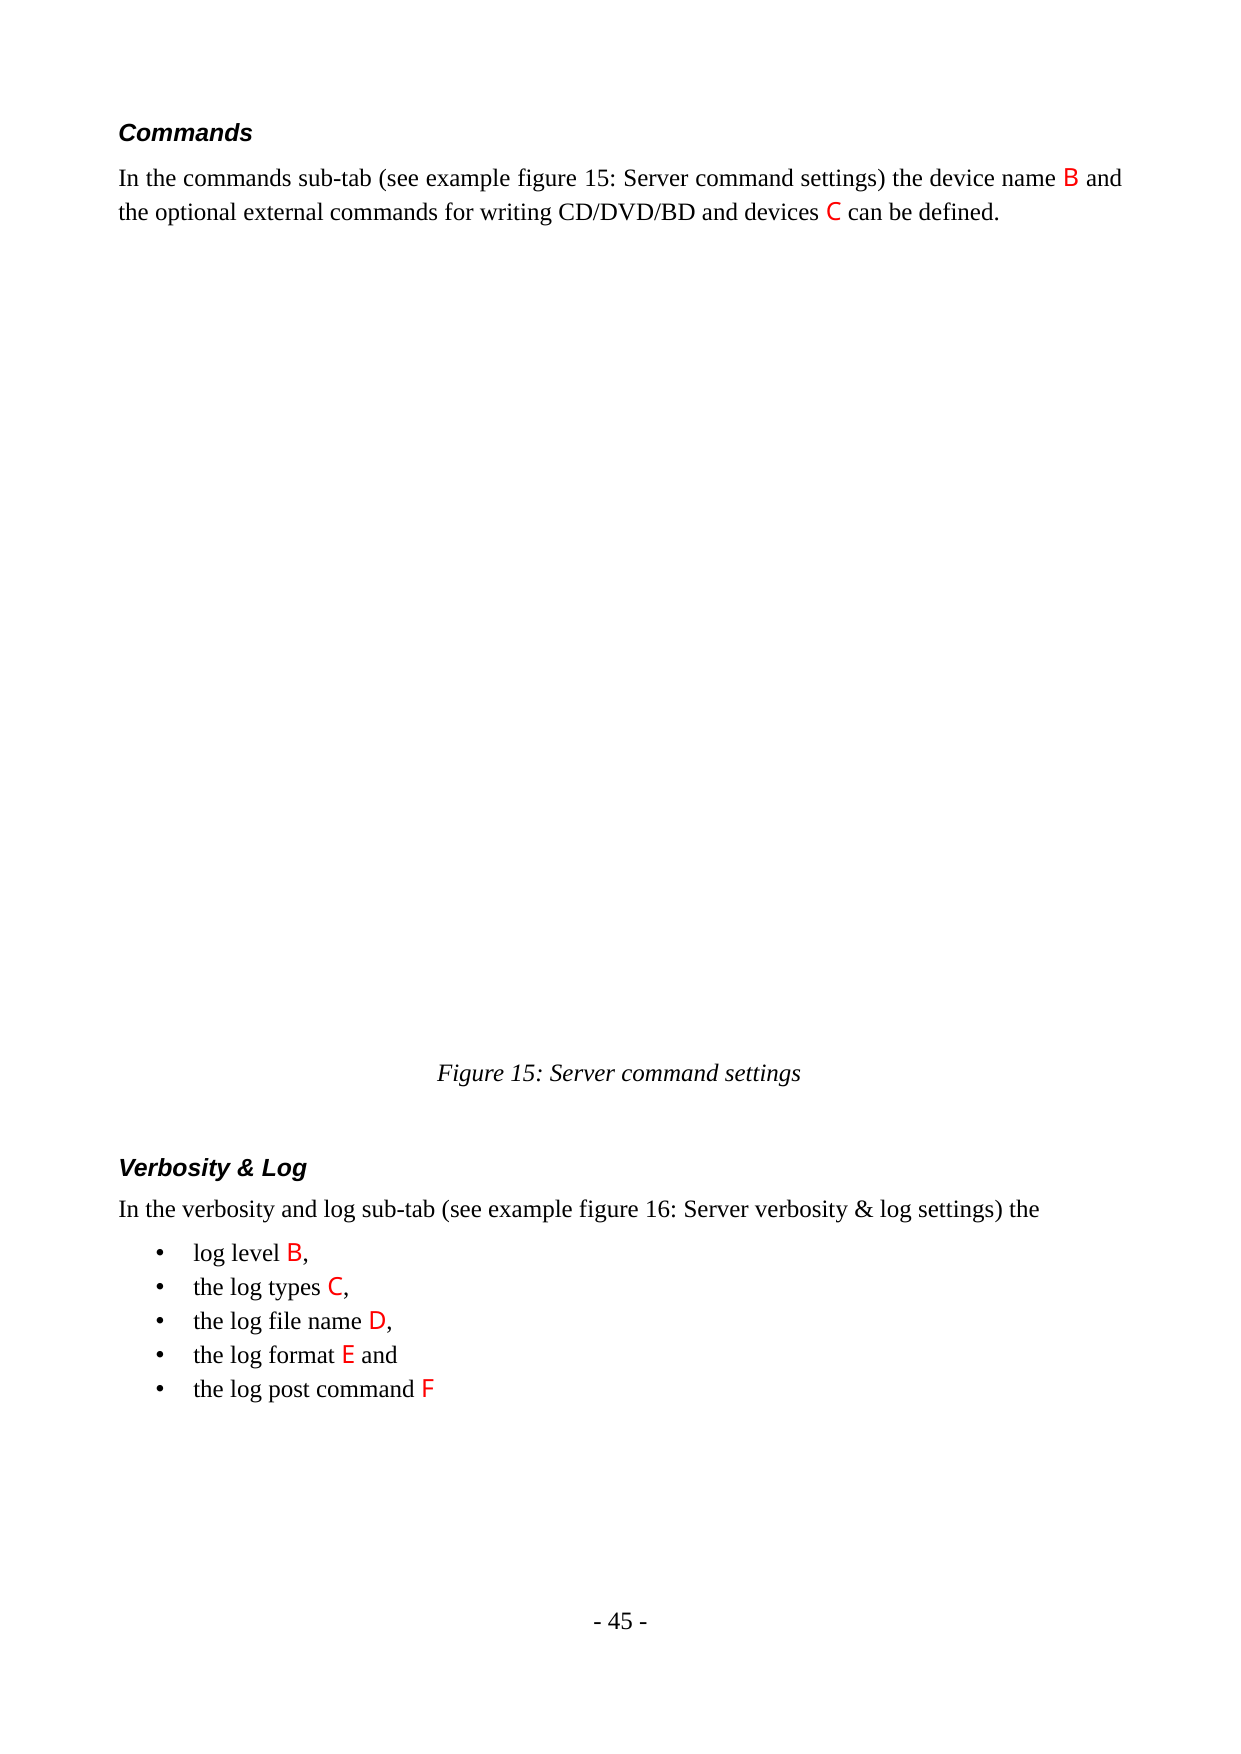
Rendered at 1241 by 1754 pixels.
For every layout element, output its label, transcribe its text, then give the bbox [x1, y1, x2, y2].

text Figure 15: Server command settings [118, 255, 1122, 1087]
list the log format E and [156, 1337, 1122, 1371]
text In the commands sub-tab (see example figure 15: Server command settings) the device name B and the optional external commands for writing CD/DVD/BD and devices C can be defined. [118, 159, 1122, 227]
list the log post command F [156, 1371, 1122, 1405]
list log level B, [156, 1234, 1122, 1268]
text In the verbosity and log sub-tab (see example figure 16: Server verbosity & log settings) the [118, 1194, 1122, 1223]
list the log types C, [156, 1268, 1122, 1303]
subtitle Commands [118, 118, 1122, 147]
list the log file name D, [156, 1303, 1122, 1337]
subtitle Verbosity & Log [118, 1153, 1122, 1181]
